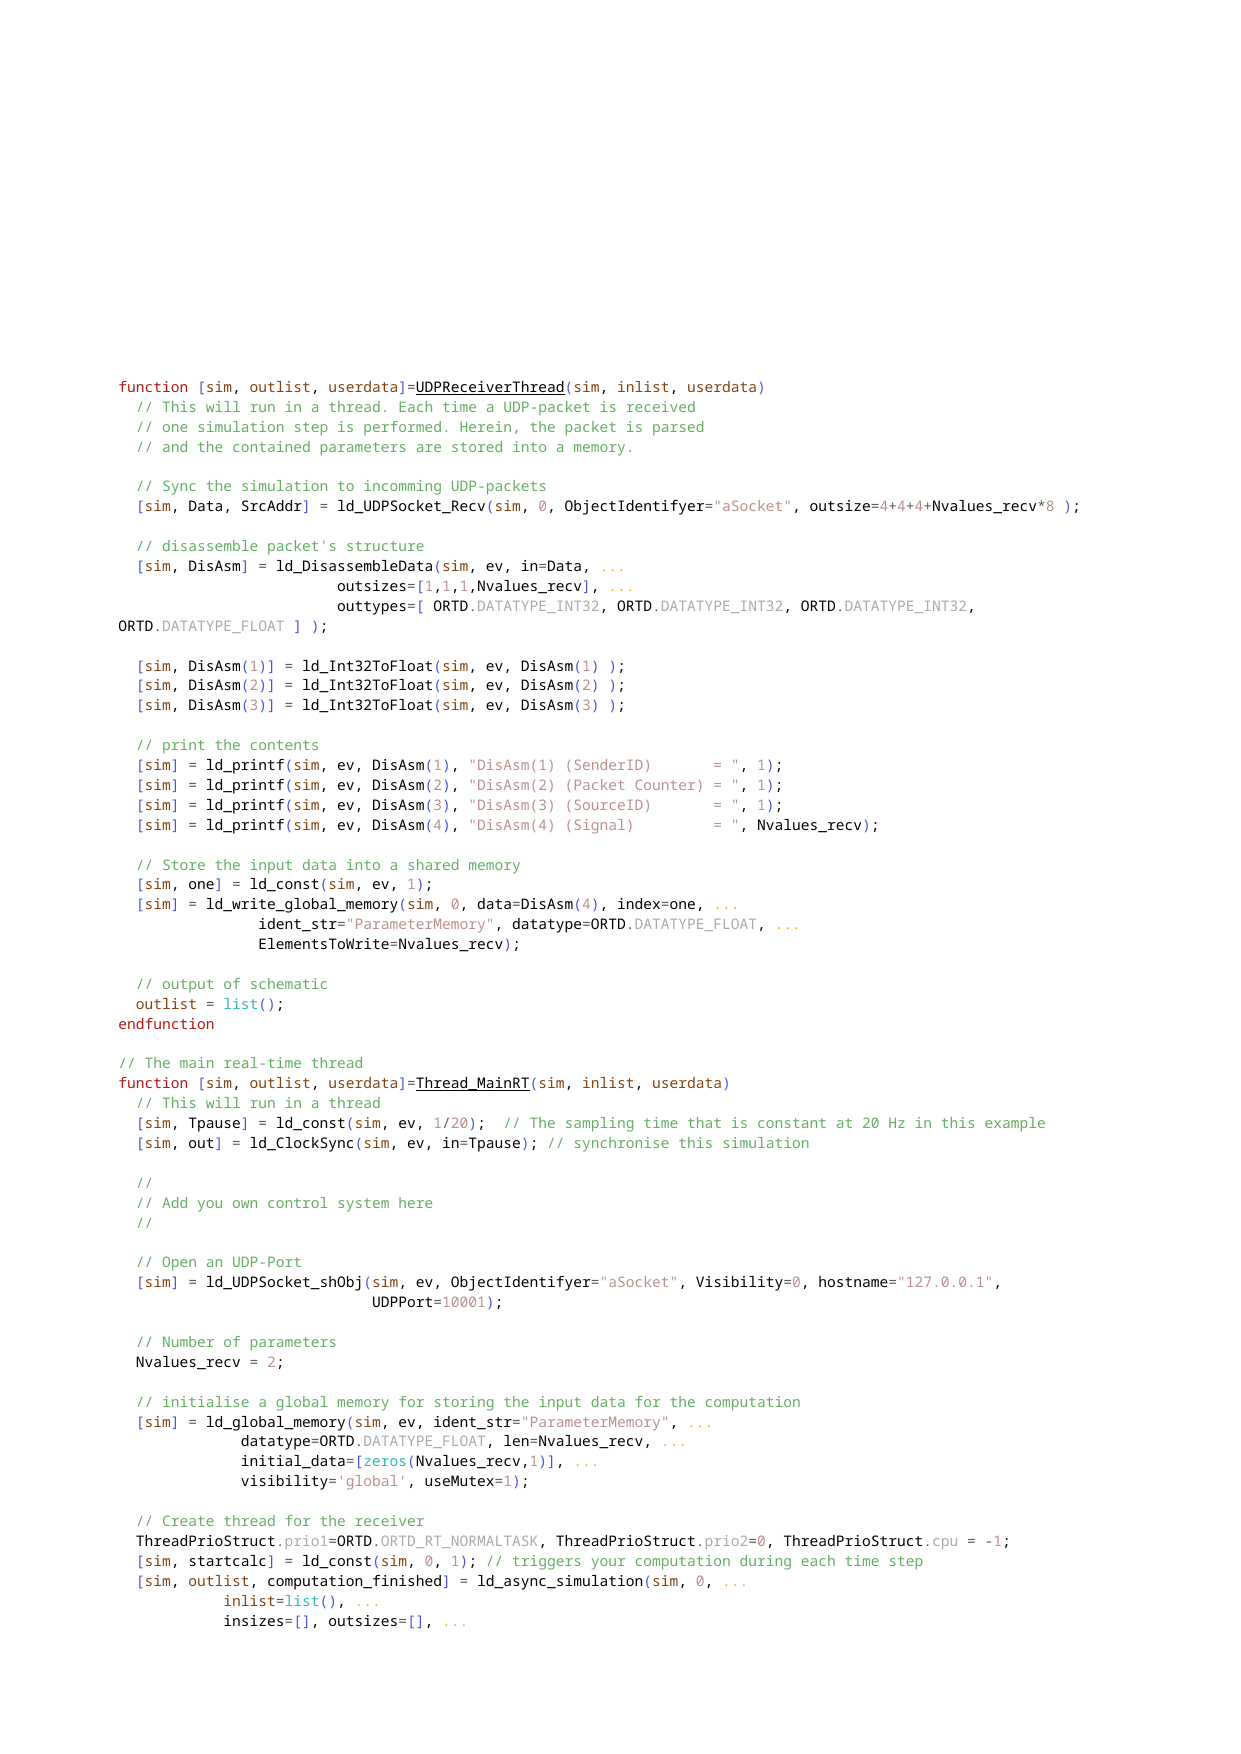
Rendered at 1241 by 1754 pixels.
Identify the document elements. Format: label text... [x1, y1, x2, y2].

text datatype=ORTD.DATATYPE_FLOAT, len=Nvalues_recv, ... [118, 1431, 1122, 1451]
text // print the contents [118, 735, 1122, 755]
text // Sync the simulation to incomming UDP-packets [118, 476, 1122, 496]
text [sim] = ld_printf(sim, ev, DisAsm(3), "DisAsm(3) (SourceID) = ", 1); [118, 794, 1122, 814]
text ident_str="ParameterMemory", datatype=ORTD.DATATYPE_FLOAT, ... [118, 914, 1122, 934]
text outtypes=[ ORTD.DATATYPE_INT32, ORTD.DATATYPE_INT32, ORTD.DATATYPE_INT32, ORTD.DATATYPE_FLOAT ] ); [118, 596, 1122, 635]
text visibility='global', useMutex=1); [118, 1471, 1122, 1491]
text // Create thread for the receiver [118, 1511, 1122, 1531]
text // [118, 1212, 1122, 1232]
text // one simulation step is performed. Herein, the packet is parsed [118, 417, 1122, 436]
text // This will run in a thread. Each time a UDP-packet is received [118, 397, 1122, 417]
text Nvalues_recv = 2; [118, 1352, 1122, 1372]
text [sim] = ld_UDPSocket_shObj(sim, ev, ObjectIdentifyer="aSocket", Visibility=0, hostname="127.0.0.1", [118, 1272, 1122, 1292]
text inlist=list(), ... [118, 1590, 1122, 1610]
text // [118, 1173, 1122, 1192]
text // Open an UDP-Port [118, 1252, 1122, 1272]
text [sim] = ld_printf(sim, ev, DisAsm(2), "DisAsm(2) (Packet Counter) = ", 1); [118, 775, 1122, 794]
text // disassemble packet's structure [118, 536, 1122, 556]
text endfunction [118, 1013, 1122, 1033]
text // output of schematic [118, 974, 1122, 993]
text outsizes=[1,1,1,Nvalues_recv], ... [118, 576, 1122, 596]
text [sim] = ld_printf(sim, ev, DisAsm(1), "DisAsm(1) (SenderID) = ", 1); [118, 755, 1122, 775]
text // The main real-time thread [118, 1053, 1122, 1073]
text insizes=[], outsizes=[], ... [118, 1610, 1122, 1630]
text [sim, Tpause] = ld_const(sim, ev, 1/20); // The sampling time that is constant at 20 Hz in this example [118, 1113, 1122, 1133]
text // This will run in a thread [118, 1093, 1122, 1113]
text [sim, startcalc] = ld_const(sim, 0, 1); // triggers your computation during each time step [118, 1551, 1122, 1571]
text ThreadPrioStruct.prio1=ORTD.ORTD_RT_NORMALTASK, ThreadPrioStruct.prio2=0, ThreadPrioStruct.cpu = -1; [118, 1531, 1122, 1551]
text [sim, DisAsm(2)] = ld_Int32ToFloat(sim, ev, DisAsm(2) ); [118, 675, 1122, 695]
text [sim, DisAsm(3)] = ld_Int32ToFloat(sim, ev, DisAsm(3) ); [118, 695, 1122, 715]
text [sim] = ld_printf(sim, ev, DisAsm(4), "DisAsm(4) (Signal) = ", Nvalues_recv); [118, 814, 1122, 834]
text [sim, out] = ld_ClockSync(sim, ev, in=Tpause); // synchronise this simulation [118, 1133, 1122, 1153]
text function [sim, outlist, userdata]=Thread_MainRT(sim, inlist, userdata) [118, 1073, 1122, 1093]
text // and the contained parameters are stored into a memory. [118, 436, 1122, 456]
text [sim] = ld_write_global_memory(sim, 0, data=DisAsm(4), index=one, ... [118, 894, 1122, 914]
text [sim, DisAsm(1)] = ld_Int32ToFloat(sim, ev, DisAsm(1) ); [118, 655, 1122, 675]
text // Store the input data into a shared memory [118, 854, 1122, 874]
text // Add you own control system here [118, 1192, 1122, 1212]
text [sim] = ld_global_memory(sim, ev, ident_str="ParameterMemory", ... [118, 1411, 1122, 1431]
text outlist = list(); [118, 993, 1122, 1013]
text [sim, outlist, computation_finished] = ld_async_simulation(sim, 0, ... [118, 1571, 1122, 1590]
text [sim, DisAsm] = ld_DisassembleData(sim, ev, in=Data, ... [118, 556, 1122, 576]
text // initialise a global memory for storing the input data for the computation [118, 1391, 1122, 1411]
text // Number of parameters [118, 1332, 1122, 1352]
text [sim, one] = ld_const(sim, ev, 1); [118, 874, 1122, 894]
text function [sim, outlist, userdata]=UDPReceiverThread(sim, inlist, userdata) [118, 377, 1122, 397]
text ElementsToWrite=Nvalues_recv); [118, 934, 1122, 954]
text [sim, Data, SrcAddr] = ld_UDPSocket_Recv(sim, 0, ObjectIdentifyer="aSocket", outsize=4+4+4+Nvalues_recv*8 ); [118, 496, 1122, 516]
text UDPPort=10001); [118, 1292, 1122, 1312]
text initial_data=[zeros(Nvalues_recv,1)], ... [118, 1451, 1122, 1471]
